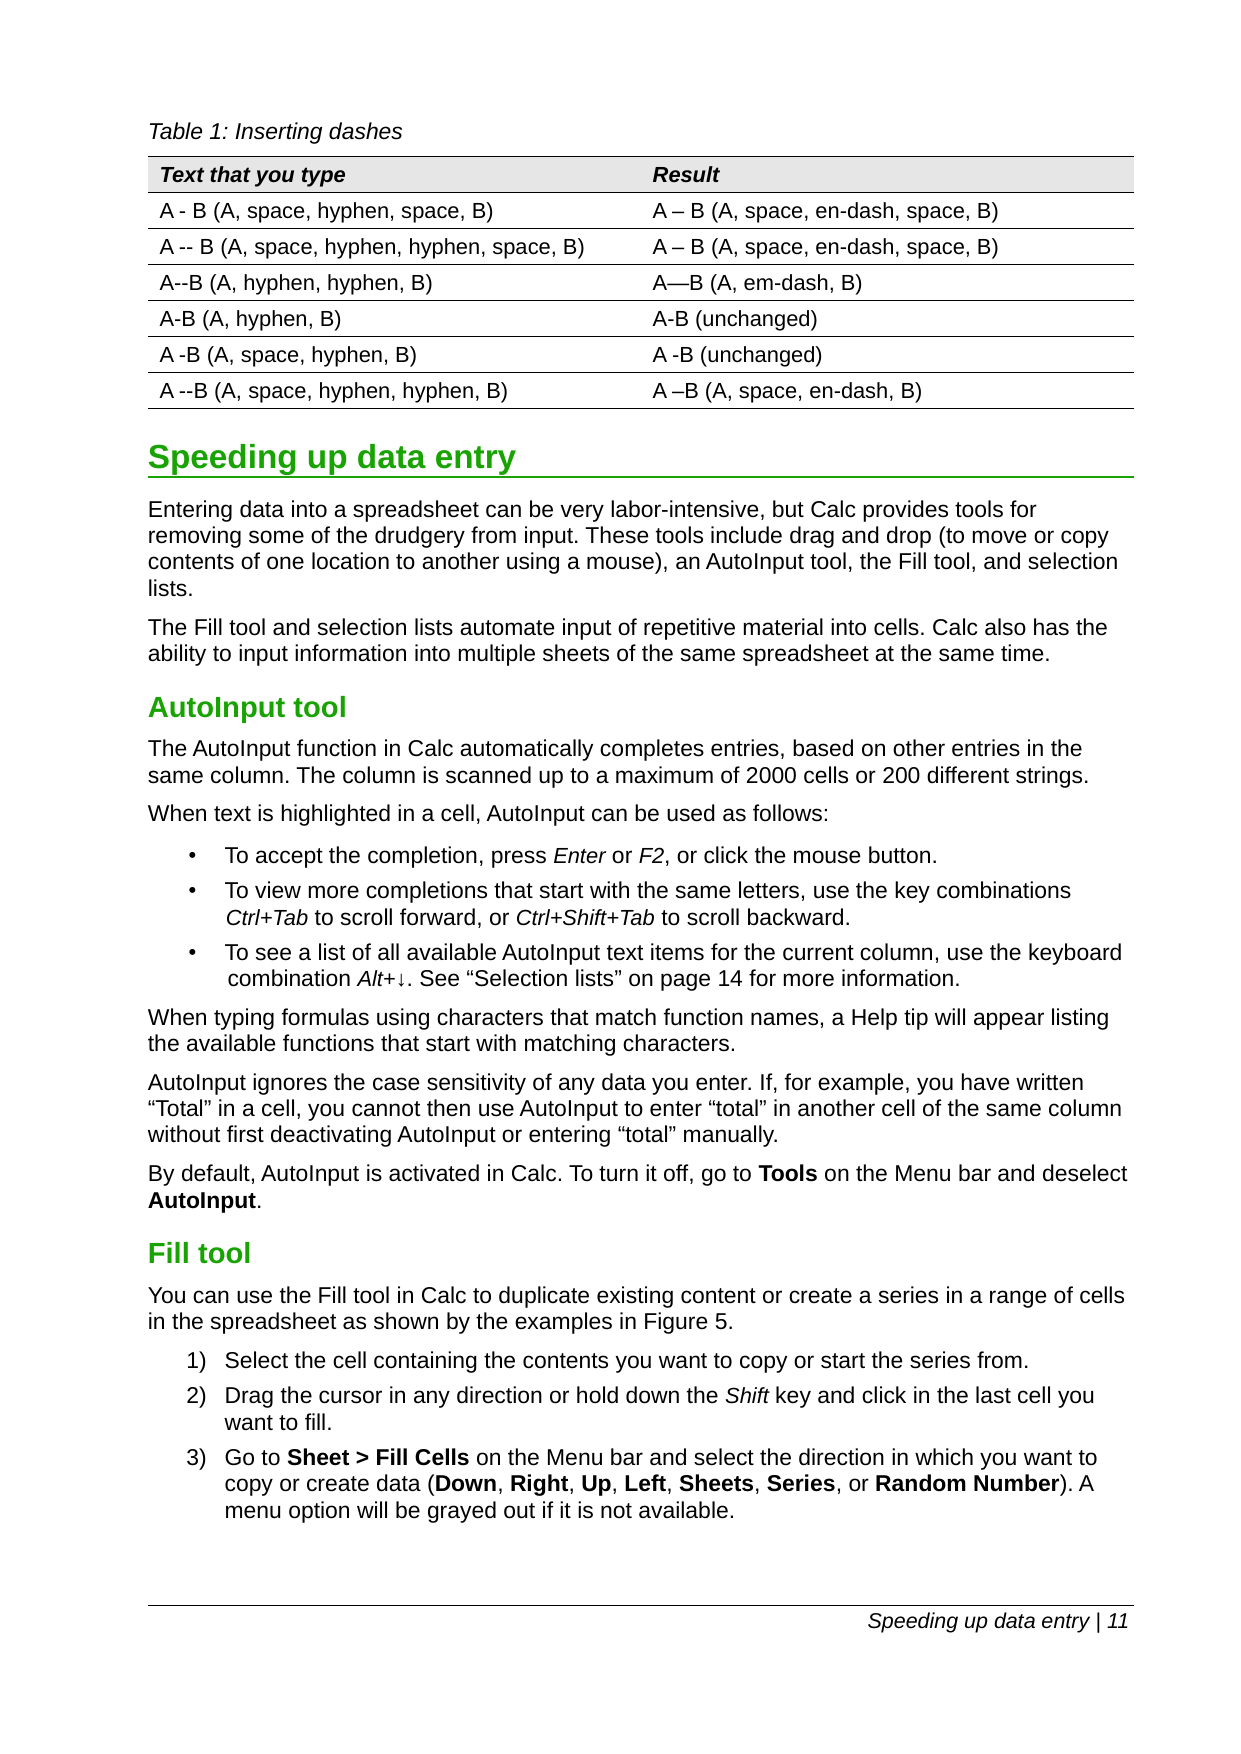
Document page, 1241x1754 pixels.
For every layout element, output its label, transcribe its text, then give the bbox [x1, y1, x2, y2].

text Entering data into a spreadsheet can be very labor-intensive, but Calc provides tools for removing some of the drudgery from input. These tools include drag and drop (to move or copy contents of one location to another using a mouse), an AutoInput tool, the Fill tool, and selection lists. [148, 496, 1134, 601]
subtitle AutoInput tool [148, 690, 1134, 723]
table_cell A--B (A, hyphen, hyphen, B) [148, 265, 641, 300]
table_header Result [641, 157, 1134, 192]
subtitle Speeding up data entry [148, 437, 1134, 476]
table_cell A – B (A, space, en-dash, space, B) [641, 193, 1134, 228]
subtitle Fill tool [148, 1237, 1134, 1270]
text Table 1: Inserting dashes [148, 118, 1134, 144]
text When text is highlighted in a cell, AutoInput can be used as follows: [148, 800, 1134, 827]
text AutoInput ignores the case sensitivity of any data you enter. If, for example, you have written “Total” in a cell, you cannot then use AutoInput to enter “total” in another cell of the same column without first deactivating AutoInput or entering “total” manually. [148, 1069, 1134, 1148]
list To see a list of all available AutoInput text items for the current column, use the keyboard combination Alt+↓. See “Selection lists” on page 14 for more information. [185, 936, 1134, 994]
table_cell A—B (A, em-dash, B) [641, 265, 1134, 300]
table_cell A --B (A, space, hyphen, hyphen, B) [148, 373, 641, 408]
table_cell A-B (unchanged) [641, 301, 1134, 336]
list To accept the completion, press Enter or F2, or click the mouse button. [185, 839, 1134, 868]
table_cell A - B (A, space, hyphen, space, B) [148, 193, 641, 228]
table_cell A -B (A, space, hyphen, B) [148, 337, 641, 372]
table_cell A-B (A, hyphen, B) [148, 301, 641, 336]
list Drag the cursor in any direction or hold down the Shift key and click in the last cell you want to fill. [207, 1382, 1134, 1435]
table_cell A –B (A, space, en-dash, B) [641, 373, 1134, 408]
list Go to Sheet > Fill Cells on the Menu bar and select the direction in which you want to copy or create data (Down, Right, Up, Left, Sheets, Series, or Random Number). A menu option will be grayed out if it is not available. [207, 1444, 1134, 1523]
table_cell A -- B (A, space, hyphen, hyphen, space, B) [148, 229, 641, 264]
text When typing formulas using characters that match function names, a Help tip will appear listing the available functions that start with matching characters. [148, 1003, 1134, 1056]
text You can use the Fill tool in Calc to duplicate existing content or create a series in a range of cells in the spreadsheet as shown by the examples in Figure 5. [148, 1282, 1134, 1334]
table_cell A – B (A, space, en-dash, space, B) [641, 229, 1134, 264]
table_cell A -B (unchanged) [641, 337, 1134, 372]
list Select the cell containing the contents you want to copy or start the series from. [207, 1347, 1134, 1373]
text The Fill tool and selection lists automate input of repetitive material into cells. Calc also has the ability to input information into multiple sheets of the same spreadsheet at the same time. [148, 613, 1134, 666]
list To view more completions that start with the same letters, use the key combinations Ctrl+Tab to scroll forward, or Ctrl+Shift+Tab to scroll backward. [185, 874, 1134, 930]
text The AutoInput function in Calc automatically completes entries, based on other entries in the same column. The column is scanned up to a maximum of 2000 cells or 200 different strings. [148, 735, 1134, 788]
table_header Text that you type [148, 157, 641, 192]
text By default, AutoInput is activated in Calc. To turn it off, go to Tools on the Menu bar and deselect AutoInput. [148, 1160, 1134, 1213]
